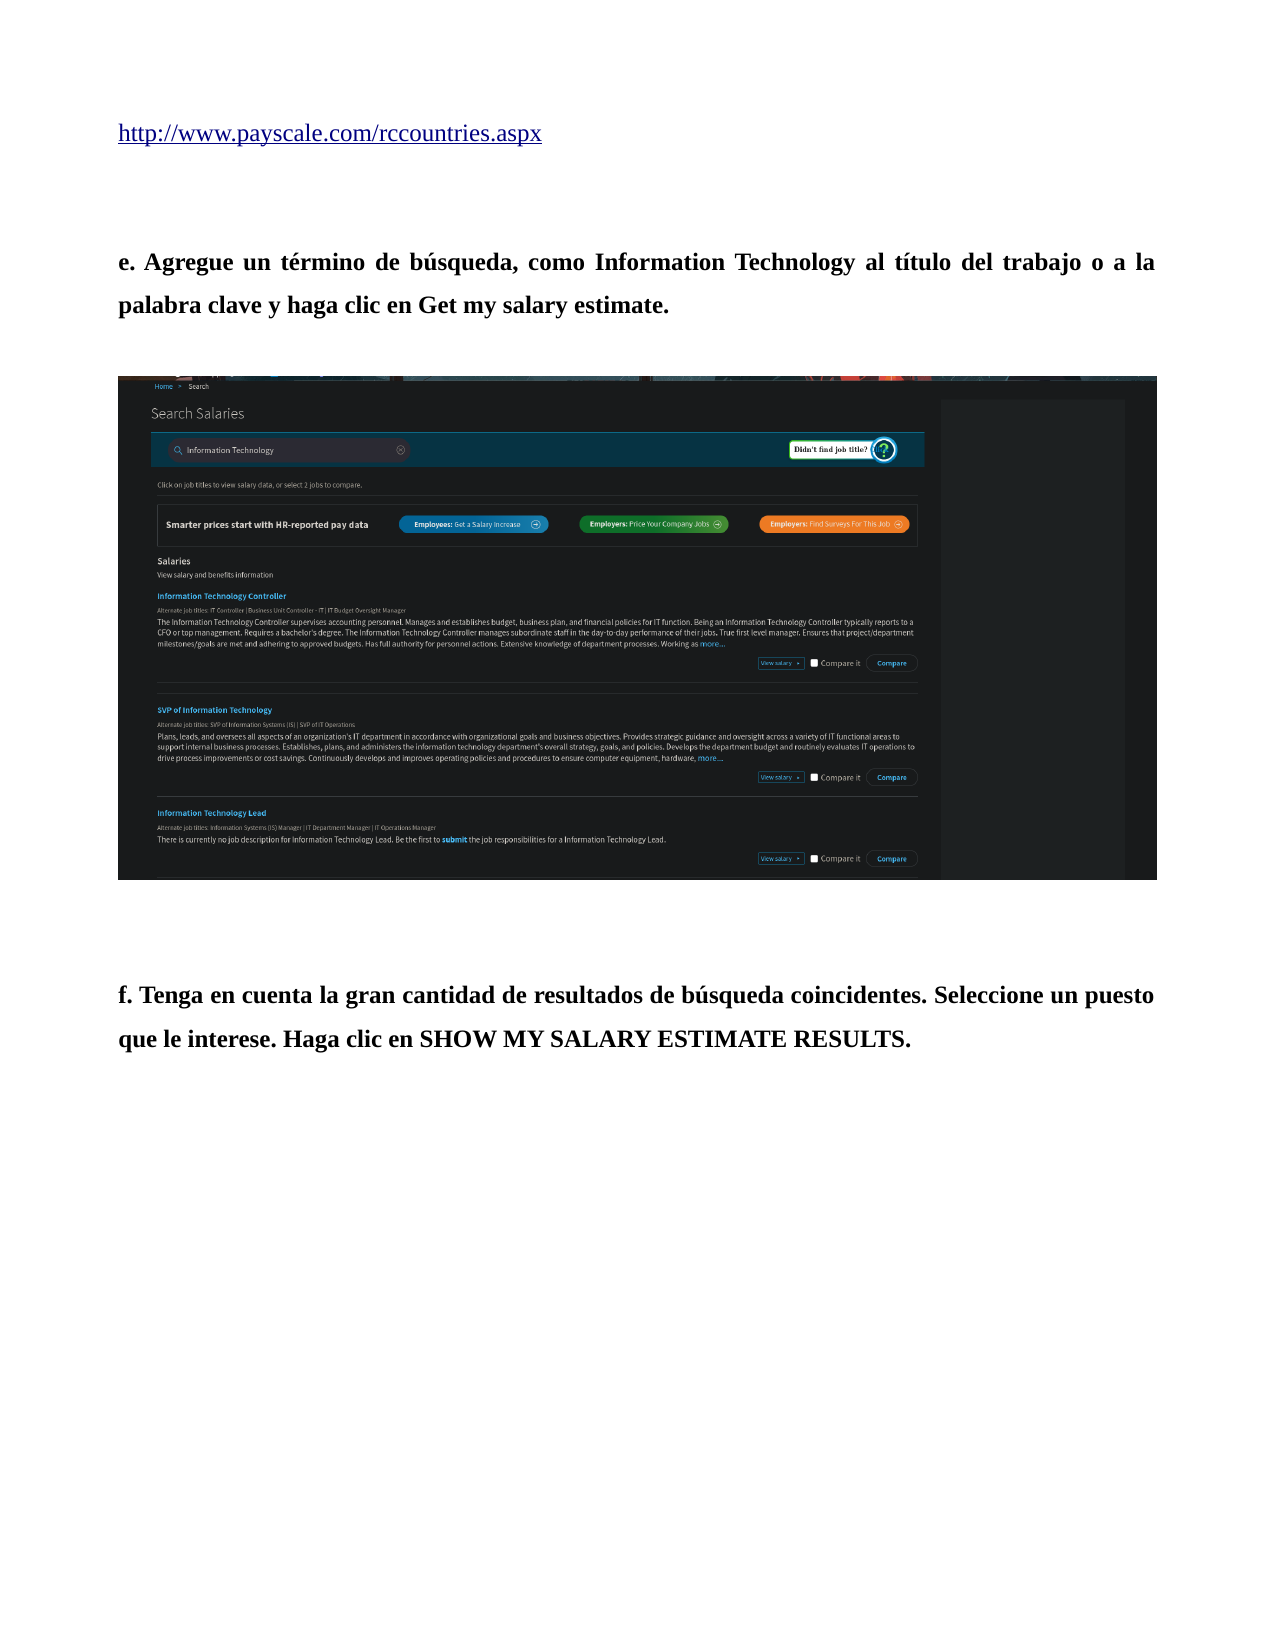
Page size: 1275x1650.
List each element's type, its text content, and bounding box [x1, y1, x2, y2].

text e. Agregue un término de búsqueda, como Information Technology al título del trabajo o a la palabra clave y haga clic en Get my salary estimate. [118, 247, 1157, 319]
text f. Tenga en cuenta la gran cantidad de resultados de búsqueda coincidentes. Seleccione un puesto que le interese. Haga clic en SHOW MY SALARY ESTIMATE RESULTS. [118, 981, 1157, 1052]
picture [118, 376, 1157, 880]
text http://www.payscale.com/rccountries.aspx [118, 118, 1157, 147]
